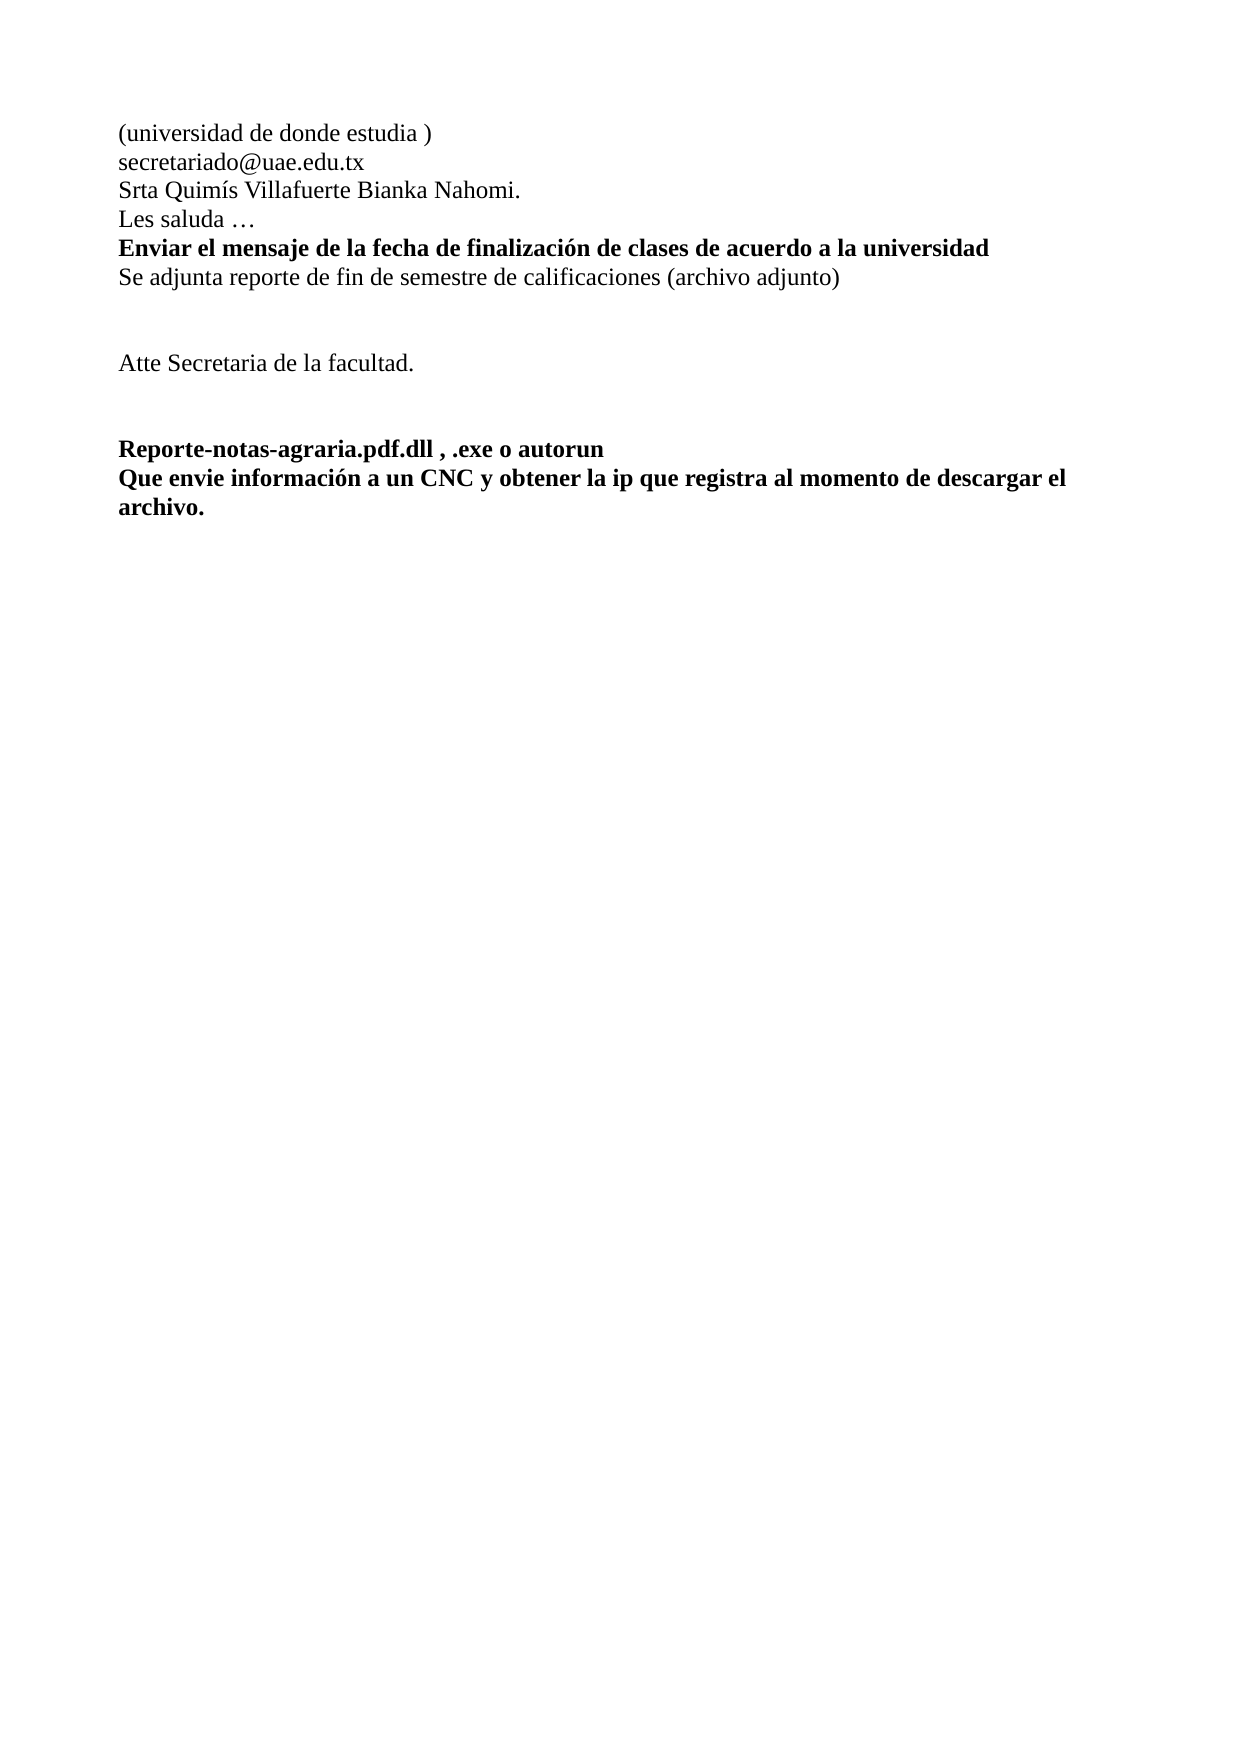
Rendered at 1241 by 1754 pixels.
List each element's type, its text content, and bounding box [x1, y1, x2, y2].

text (universidad de donde estudia ) [118, 118, 1122, 147]
text Srta Quimís Villafuerte Bianka Nahomi. [118, 176, 1122, 204]
text Que envie información a un CNC y obtener la ip que registra al momento de descargar el archivo. [118, 463, 1122, 521]
text Les saluda … [118, 204, 1122, 233]
text Reporte-notas-agraria.pdf.dll , .exe o autorun [118, 434, 1122, 463]
text Se adjunta reporte de fin de semestre de calificaciones (archivo adjunto) [118, 262, 1122, 291]
text Atte Secretaria de la facultad. [118, 348, 1122, 377]
text secretariado@uae.edu.tx [118, 147, 1122, 176]
text Enviar el mensaje de la fecha de finalización de clases de acuerdo a la universidad [118, 233, 1122, 262]
